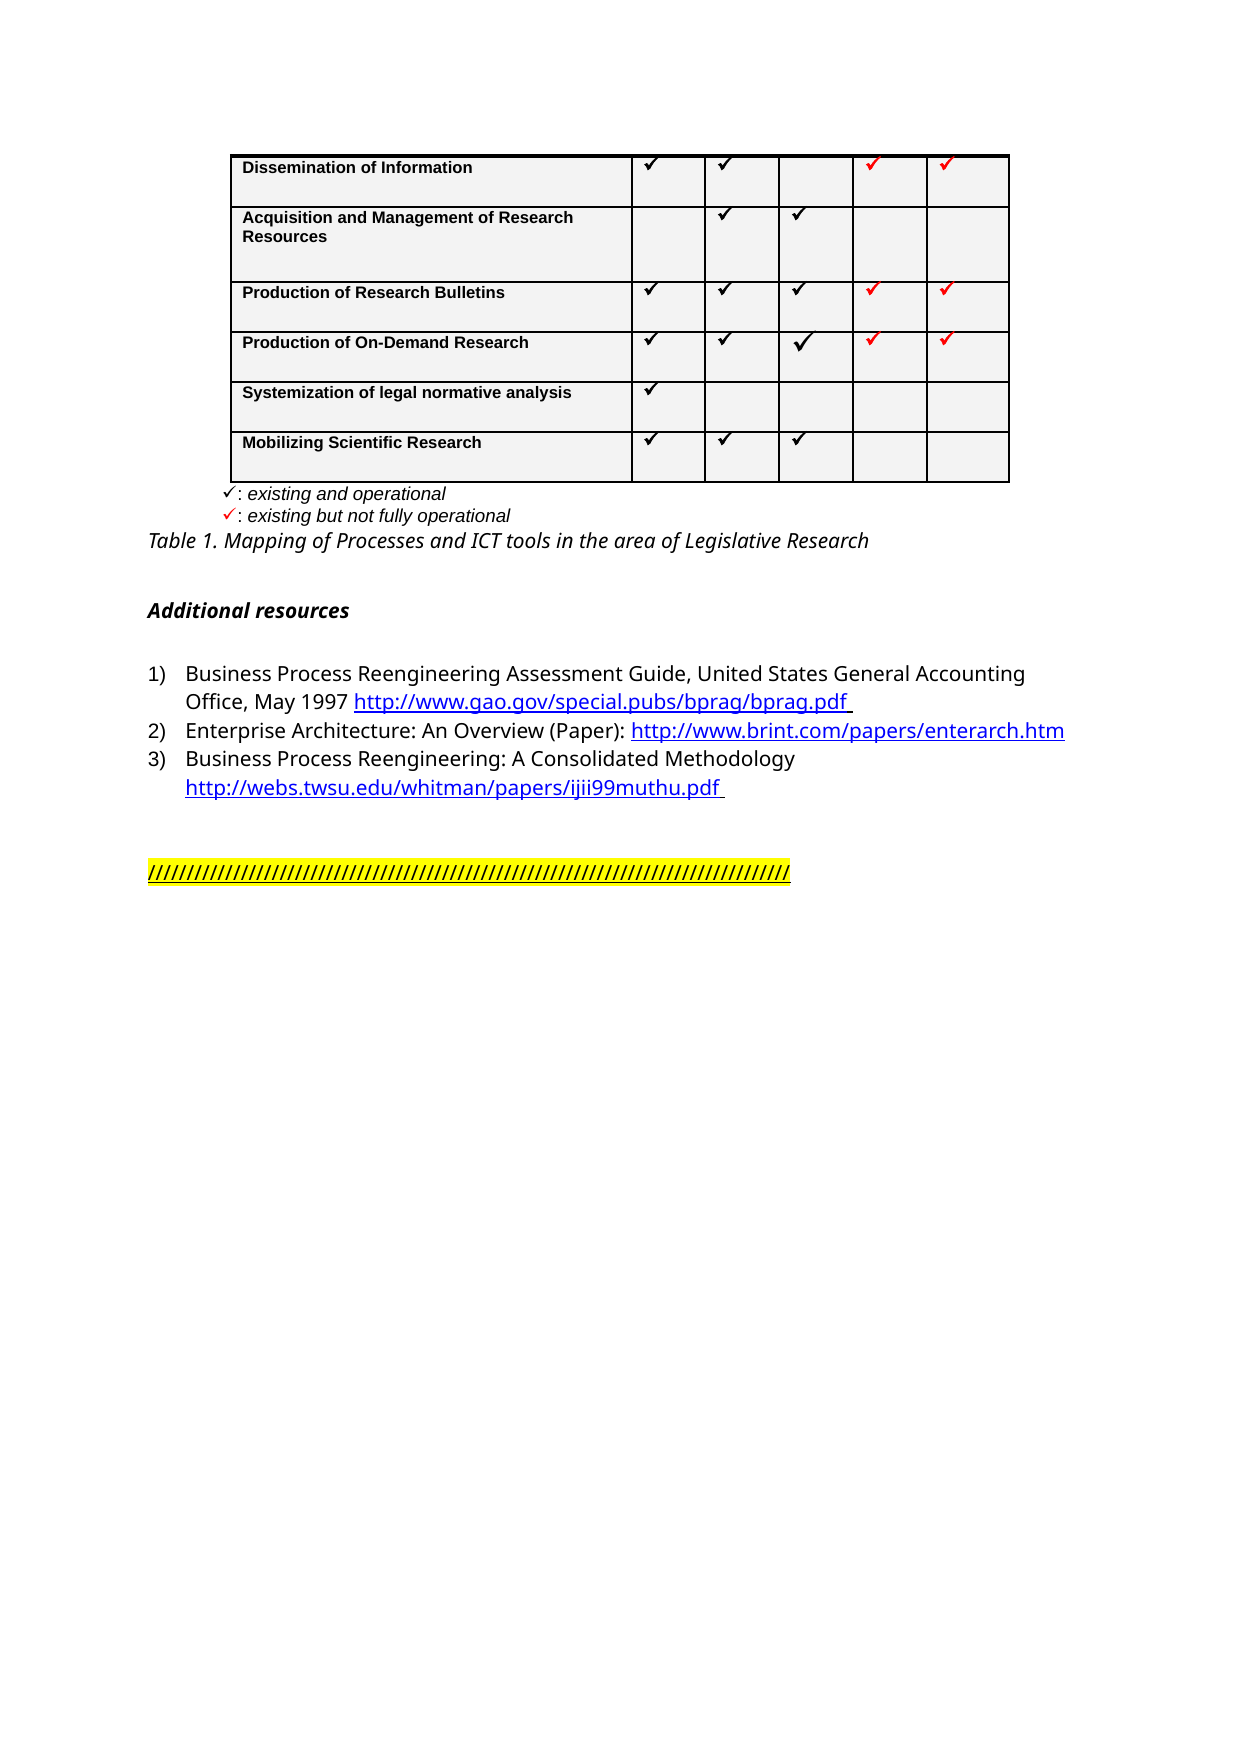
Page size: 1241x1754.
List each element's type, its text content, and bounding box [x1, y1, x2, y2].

table_cell  [706, 158, 778, 206]
table_cell Systemization of legal normative analysis [232, 383, 631, 431]
table_cell [928, 383, 1008, 431]
table_cell  [780, 433, 852, 481]
table_cell Acquisition and Management of Research Resources [232, 208, 631, 281]
table_cell [928, 433, 1008, 481]
table_cell [928, 208, 1008, 281]
table_cell  [706, 283, 778, 331]
table_cell  [633, 333, 704, 381]
table_cell [633, 208, 704, 281]
table_cell  [780, 208, 852, 281]
list Enterprise Architecture: An Overview (Paper): http://www.brint.com/papers/enterarch.htm [148, 716, 1092, 744]
table_cell [854, 433, 926, 481]
table_cell  [854, 283, 926, 331]
table_cell  [854, 333, 926, 381]
table_cell Mobilizing Scientific Research [232, 433, 631, 481]
table_cell [706, 383, 778, 431]
table_cell  [633, 283, 704, 331]
table_cell  [633, 158, 704, 206]
table_cell  [928, 333, 1008, 381]
table_cell  [780, 283, 852, 331]
table_cell  [706, 208, 778, 281]
table_cell Dissemination of Information [232, 158, 631, 206]
subtitle Additional resources [148, 596, 1092, 624]
table_cell [780, 383, 852, 431]
text : existing but not fully operational [222, 505, 1092, 526]
table_cell [854, 383, 926, 431]
table_cell [854, 208, 926, 281]
table_cell Production of On-Demand Research [232, 333, 631, 381]
table_cell [780, 158, 852, 206]
text /////////////////////////////////////////////////////////////////////////////////// [148, 858, 1092, 886]
table_cell  [928, 283, 1008, 331]
text : existing and operational [222, 483, 1092, 505]
table_cell  [633, 433, 704, 481]
table_cell  [633, 383, 704, 431]
table_cell  [780, 333, 852, 381]
list Business Process Reengineering Assessment Guide, United States General Accounting Office, May 1997 http://www.gao.gov/special.pubs/bprag/bprag.pdf [148, 659, 1092, 716]
table_cell  [854, 158, 926, 206]
list Business Process Reengineering: A Consolidated Methodology http://webs.twsu.edu/whitman/papers/ijii99muthu.pdf [148, 744, 1092, 801]
table_cell  [706, 333, 778, 381]
text Table 1. Mapping of Processes and ICT tools in the area of Legislative Research [148, 526, 1092, 555]
table_cell Production of Research Bulletins [232, 283, 631, 331]
table_cell  [706, 433, 778, 481]
table_cell  [928, 158, 1008, 206]
